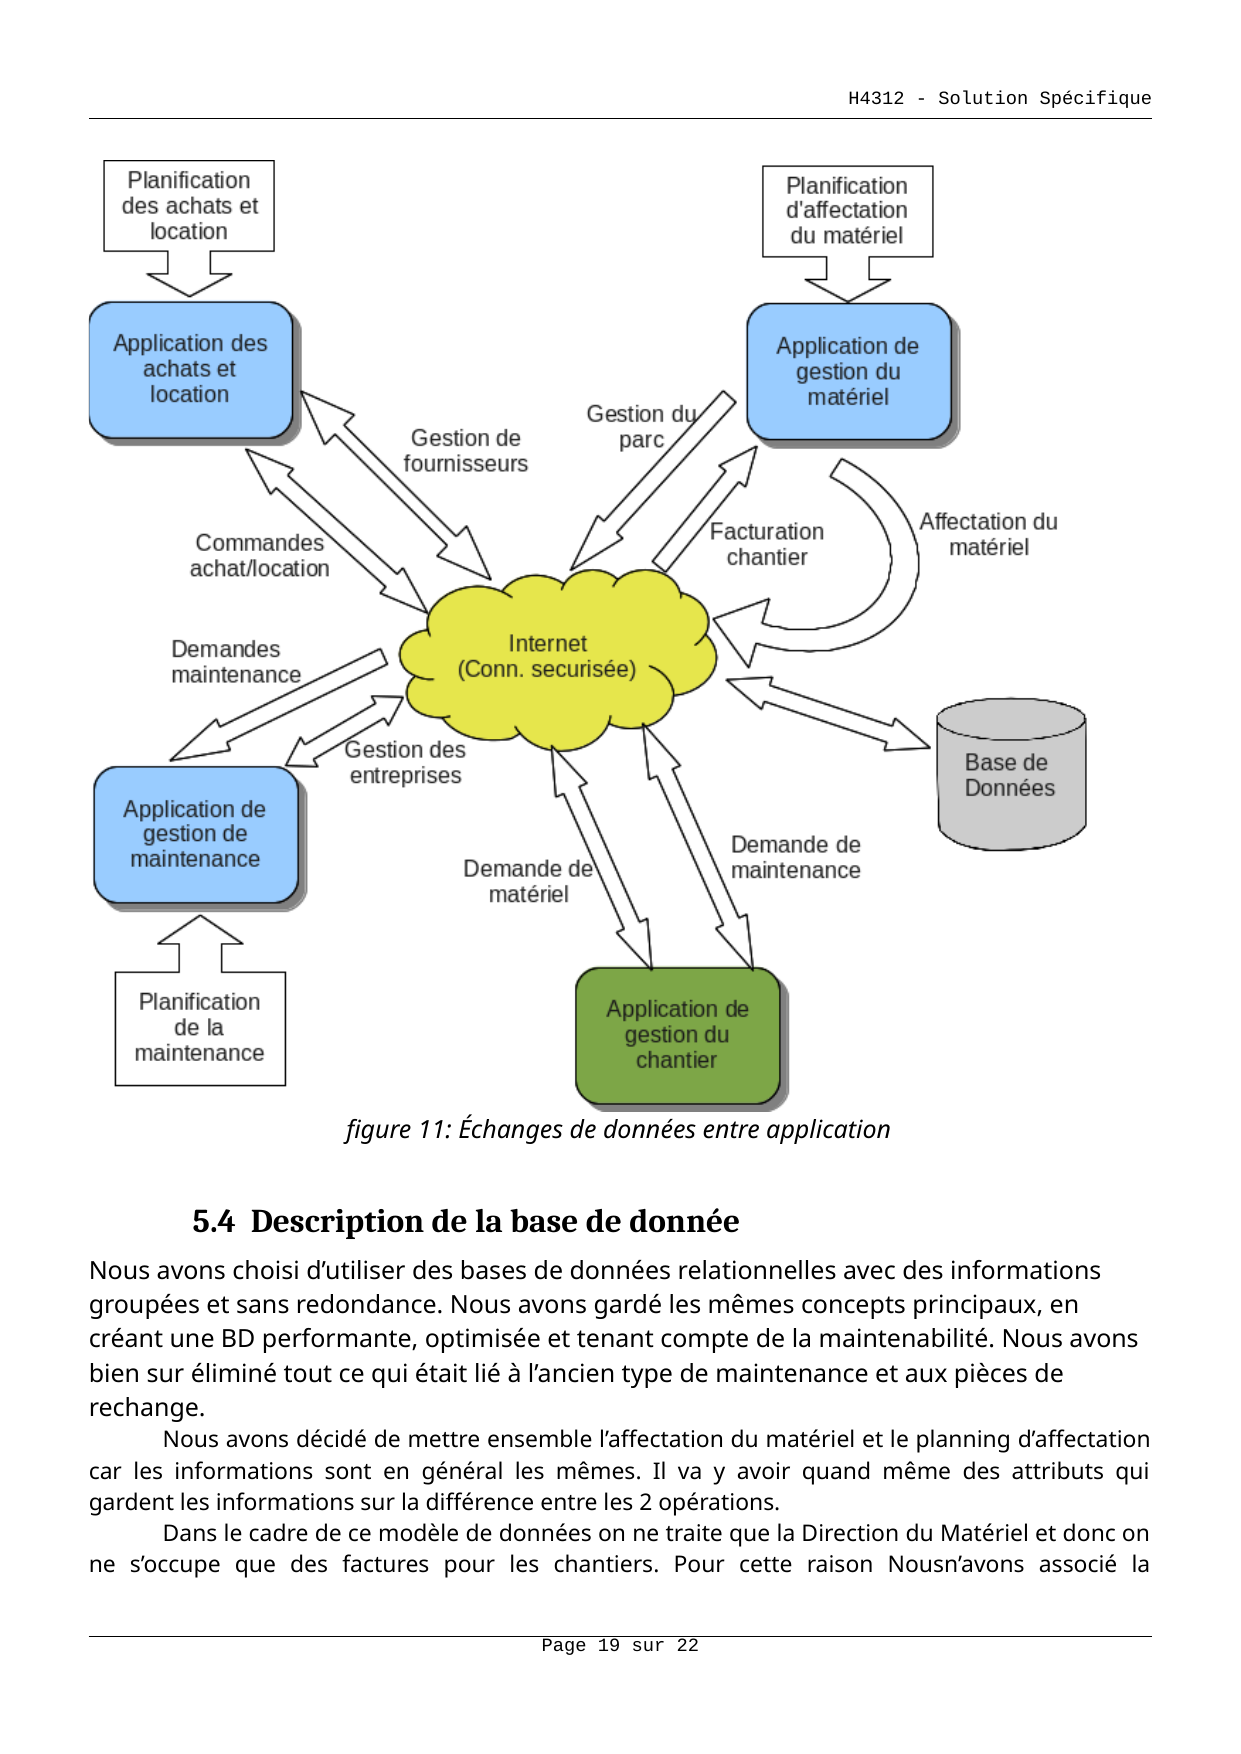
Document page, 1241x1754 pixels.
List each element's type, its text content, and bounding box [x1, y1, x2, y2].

text figure 11: Échanges de données entre application [88, 1112, 1152, 1146]
text Dans le cadre de ce modèle de données on ne traite que la Direction du Matériel et donc on ne s’occupe que des factures pour les chantiers. Pour cette raison Nousn’avons associé la [88, 1517, 1152, 1579]
picture [88, 160, 1152, 1112]
text Nous avons choisi d’utiliser des bases de données relationnelles avec des informations groupées et sans redondance. Nous avons gardé les mêmes concepts principaux, en créant une BD performante, optimisée et tenant compte de la maintenabilité. Nous avons bien sur éliminé tout ce qui était lié à l’ancien type de maintenance et aux pièces de rechange. [88, 1253, 1152, 1423]
subtitle Description de la base de donnée [133, 1202, 1152, 1241]
text Nous avons décidé de mettre ensemble l’affectation du matériel et le planning d’affectation car les informations sont en général les mêmes. Il va y avoir quand même des attributs qui gardent les informations sur la différence entre les 2 opérations. [88, 1423, 1152, 1517]
